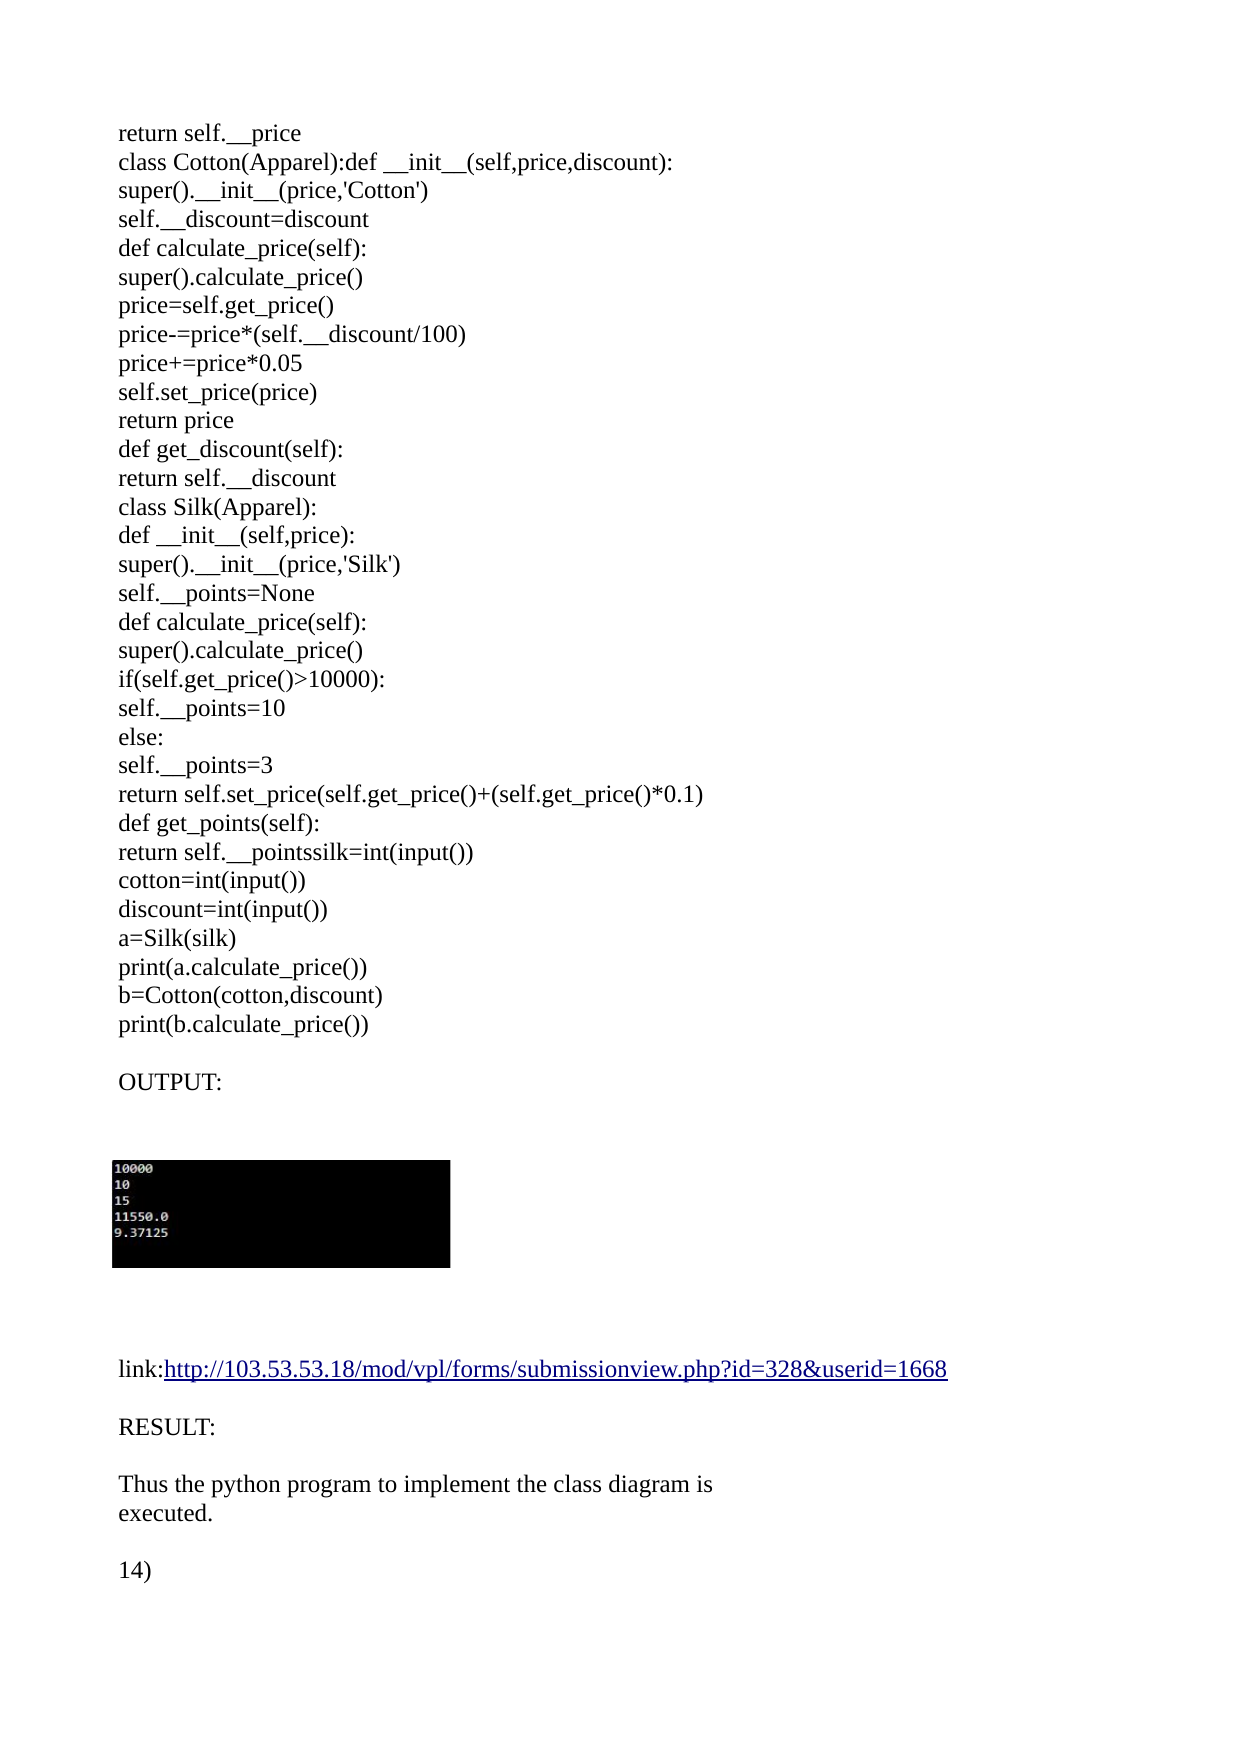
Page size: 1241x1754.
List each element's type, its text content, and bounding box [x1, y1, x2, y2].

text super().calculate_price() [118, 262, 1122, 291]
text price=self.get_price() [118, 291, 1122, 319]
text return price [118, 406, 1122, 434]
picture [110, 1160, 451, 1268]
text discount=int(input()) [118, 894, 1122, 923]
text class Cotton(Apparel):def __init__(self,price,discount): [118, 147, 1122, 176]
text price-=price*(self.__discount/100) [118, 319, 1122, 348]
text executed. [118, 1498, 1122, 1527]
text class Silk(Apparel): [118, 492, 1122, 521]
text return self.__price [118, 118, 1122, 147]
text self.__points=3 [118, 751, 1122, 779]
text def get_discount(self): [118, 434, 1122, 463]
text super().__init__(price,'Cotton') [118, 176, 1122, 204]
text Thus the python program to implement the class diagram is [118, 1469, 1122, 1498]
text self.__discount=discount [118, 204, 1122, 233]
text return self.__pointssilk=int(input()) [118, 837, 1122, 866]
text def __init__(self,price): [118, 521, 1122, 549]
text def calculate_price(self): [118, 233, 1122, 262]
text price+=price*0.05 [118, 348, 1122, 377]
text return self.set_price(self.get_price()+(self.get_price()*0.1) [118, 779, 1122, 808]
text else: [118, 722, 1122, 751]
text def get_points(self): [118, 808, 1122, 837]
text 14) [118, 1556, 1122, 1584]
text def calculate_price(self): [118, 607, 1122, 636]
text a=Silk(silk) [118, 923, 1122, 952]
text RESULT: [118, 1412, 1122, 1441]
text self.set_price(price) [118, 377, 1122, 406]
text cotton=int(input()) [118, 866, 1122, 894]
text link:http://103.53.53.18/mod/vpl/forms/submissionview.php?id=328&userid=1668 [118, 1354, 1122, 1383]
text super().calculate_price() [118, 636, 1122, 664]
text print(b.calculate_price()) [118, 1009, 1122, 1038]
text super().__init__(price,'Silk') [118, 549, 1122, 578]
text if(self.get_price()>10000): [118, 664, 1122, 693]
text OUTPUT: [118, 1067, 1122, 1096]
text self.__points=10 [118, 693, 1122, 722]
text b=Cotton(cotton,discount) [118, 981, 1122, 1009]
text self.__points=None [118, 578, 1122, 607]
text print(a.calculate_price()) [118, 952, 1122, 981]
text return self.__discount [118, 463, 1122, 492]
